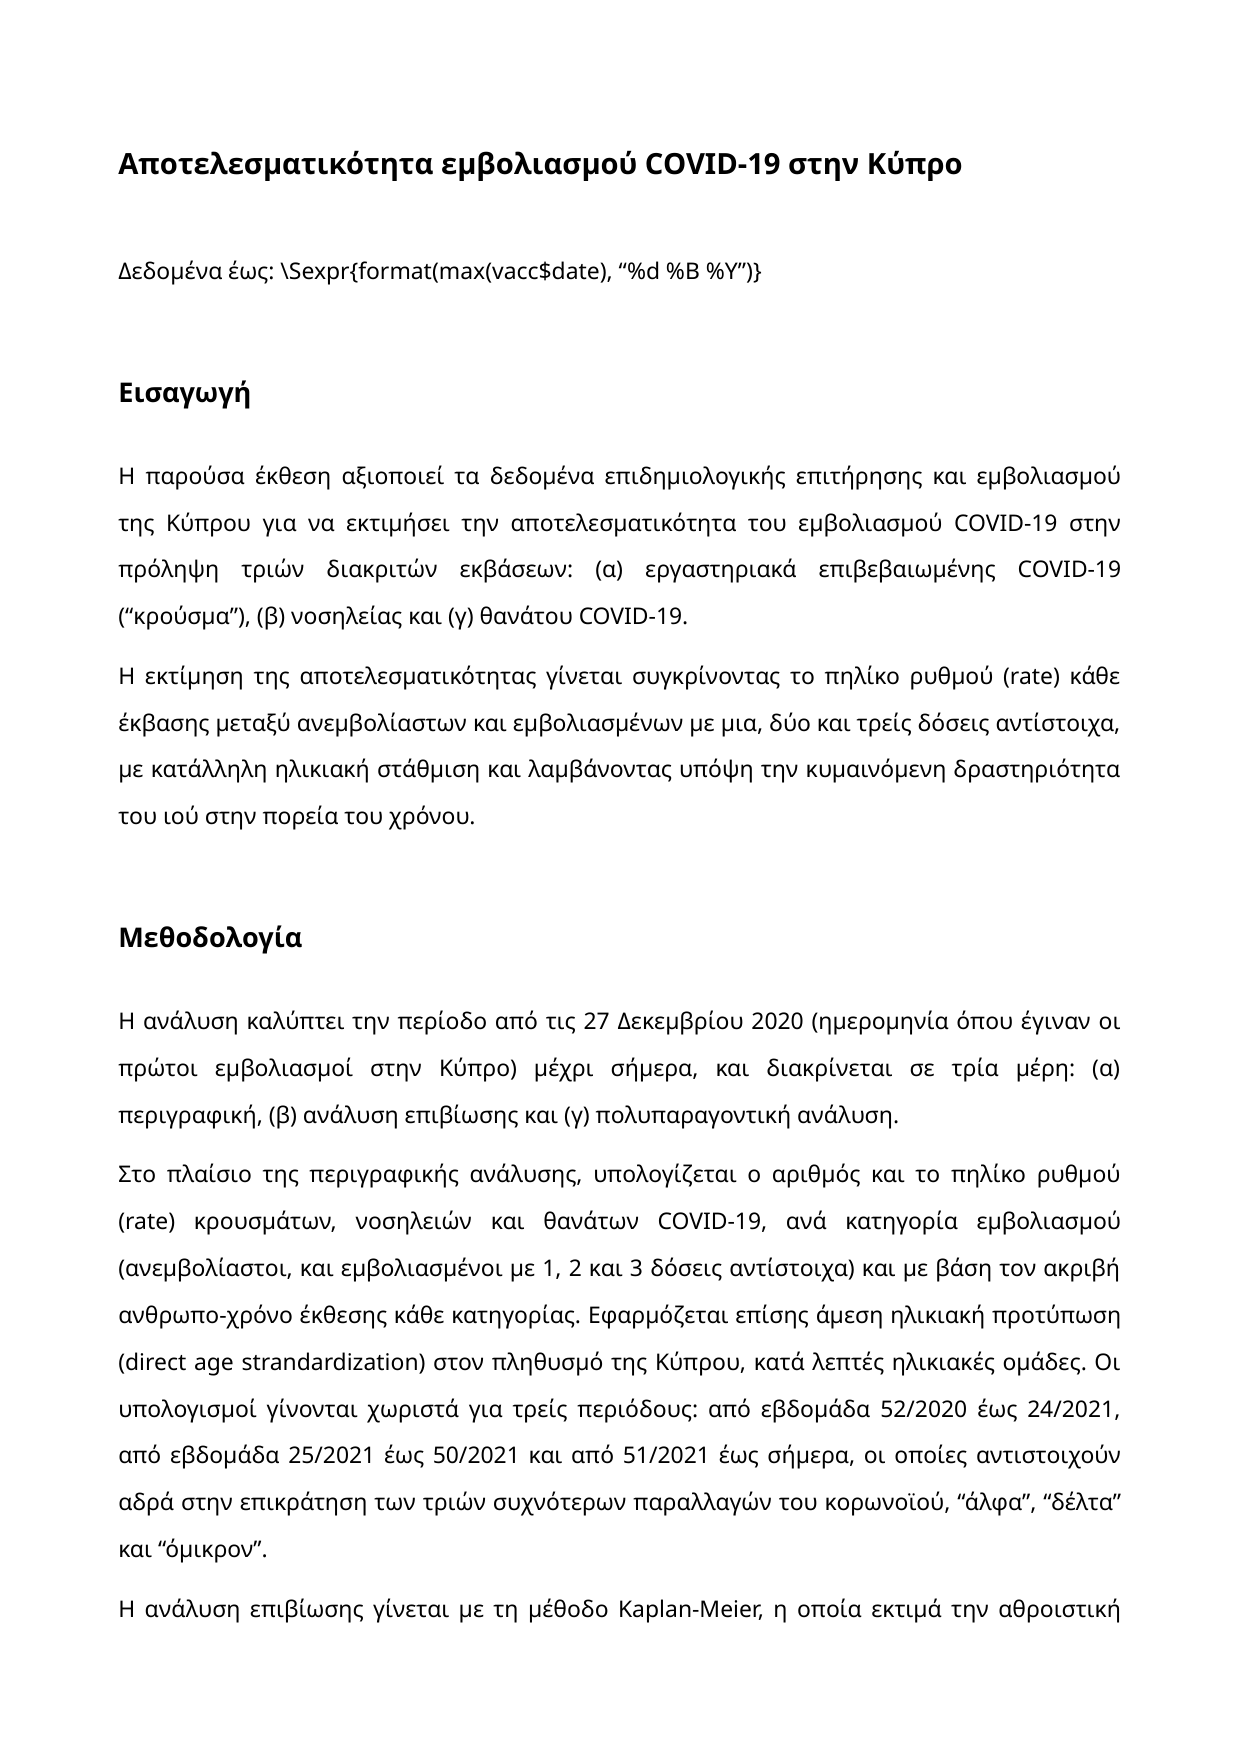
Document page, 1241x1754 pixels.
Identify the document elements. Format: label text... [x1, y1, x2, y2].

text Η ανάλυση επιβίωσης γίνεται με τη μέθοδο Kaplan-Meier, η οποία εκτιμά την αθροιστική [118, 1593, 1122, 1624]
text Η εκτίμηση της αποτελεσματικότητας γίνεται συγκρίνοντας το πηλίκο ρυθμού (rate) κάθε έκβασης μεταξύ ανεμβολίαστων και εμβολιασμένων με μια, δύο και τρείς δόσεις αντίστοιχα, με κατάλληλη ηλικιακή στάθμιση και λαμβάνοντας υπόψη την κυμαινόμενη δραστηριότητα του ιού στην πορεία του χρόνου. [118, 659, 1122, 831]
subtitle Εισαγωγή [118, 373, 1122, 410]
text Η παρούσα έκθεση αξιοποιεί τα δεδομένα επιδημιολογικής επιτήρησης και εμβολιασμού της Κύπρου για να εκτιμήσει την αποτελεσματικότητα του εμβολιασμού COVID-19 στην πρόληψη τριών διακριτών εκβάσεων: (α) εργαστηριακά επιβεβαιωμένης COVID-19 (“κρούσμα”), (β) νοσηλείας και (γ) θανάτου COVID-19. [118, 459, 1122, 631]
text Η ανάλυση καλύπτει την περίοδο από τις 27 Δεκεμβρίου 2020 (ημερομηνία όπου έγιναν οι πρώτοι εμβολιασμοί στην Κύπρο) μέχρι σήμερα, και διακρίνεται σε τρία μέρη: (α) περιγραφική, (β) ανάλυση επιβίωσης και (γ) πολυπαραγοντική ανάλυση. [118, 1005, 1122, 1130]
subtitle Αποτελεσματικότητα εμβολιασμού COVID-19 στην Κύπρο [118, 143, 1122, 183]
subtitle Μεθοδολογία [118, 919, 1122, 956]
text Στο πλαίσιο της περιγραφικής ανάλυσης, υπολογίζεται ο αριθμός και το πηλίκο ρυθμού (rate) κρουσμάτων, νοσηλειών και θανάτων COVID-19, ανά κατηγορία εμβολιασμού (ανεμβολίαστοι, και εμβολιασμένοι με 1, 2 και 3 δόσεις αντίστοιχα) και με βάση τον ακριβή ανθρωπο-χρόνο έκθεσης κάθε κατηγορίας. Εφαρμόζεται επίσης άμεση ηλικιακή προτύπωση (direct age strandardization) στον πληθυσμό της Κύπρου, κατά λεπτές ηλικιακές ομάδες. Οι υπολογισμοί γίνονται χωριστά για τρείς περιόδους: από εβδομάδα 52/2020 έως 24/2021, από εβδομάδα 25/2021 έως 50/2021 και από 51/2021 έως σήμερα, οι οποίες αντιστοιχούν αδρά στην επικράτηση των τριών συχνότερων παραλλαγών του κορωνοϊού, “άλφα”, “δέλτα” και “όμικρον”. [118, 1158, 1122, 1564]
text Δεδομένα έως: \Sexpr{format(max(vacc$date), “%d %B %Y”)} [118, 255, 1122, 286]
